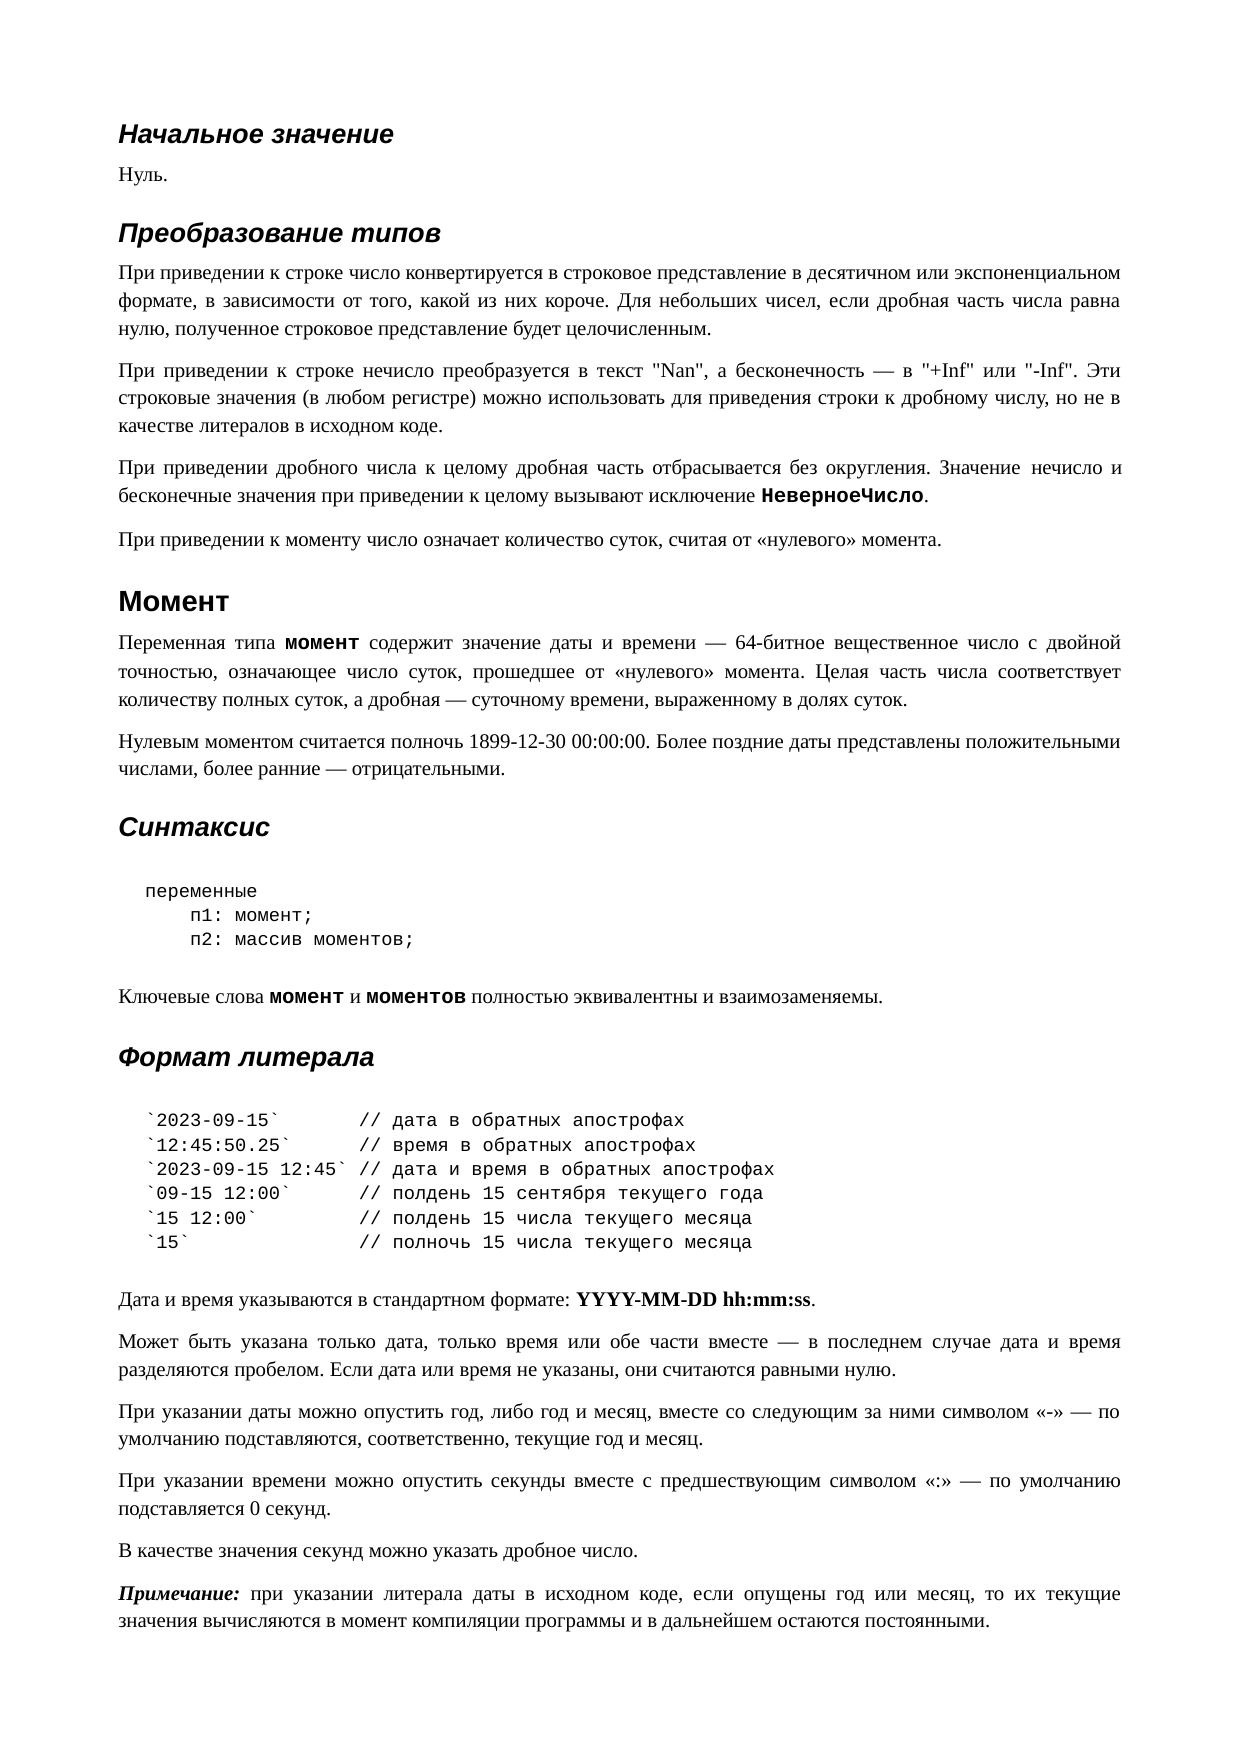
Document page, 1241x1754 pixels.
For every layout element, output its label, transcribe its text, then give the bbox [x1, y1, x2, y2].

text При указании даты можно опустить год, либо год и месяц, вместе со следующим за ними символом «-» — по умолчанию подставляются, соответственно, текущие год и месяц. [118, 1399, 1122, 1450]
text `15` // полночь 15 числа текущего месяца [136, 1224, 1104, 1263]
text При приведении к моменту число означает количество суток, считая от «нулевого» момента. [118, 527, 1122, 551]
text переменные п1: момент; п2: массив моментов; [136, 872, 1104, 960]
text В качестве значения секунд можно указать дробное число. [118, 1538, 1122, 1562]
text Ключевые слова момент и моментов полностью эквивалентны и взаимозаменяемы. [118, 984, 1122, 1010]
text `15 12:00` // полдень 15 числа текущего месяца [136, 1199, 1104, 1224]
text `2023-09-15` // дата в обратных апострофах [136, 1102, 1104, 1126]
text `12:45:50.25` // время в обратных апострофах [136, 1126, 1104, 1151]
text При приведении к строке нечисло преобразуется в текст "Nan", а бесконечность — в "+Inf" или "-Inf". Эти строковые значения (в любом регистре) можно использовать для приведения строки к дробному числу, но не в качестве литералов в исходном коде. [118, 358, 1122, 437]
text Дата и время указываются в стандартном формате: YYYY-MM-DD hh:mm:ss. [118, 1287, 1122, 1311]
text Переменная типа момент содержит значение даты и времени — 64-битное вещественное число с двойной точностью, означающее число суток, прошедшее от «нулевого» момента. Целая часть числа соответствует количеству полных суток, а дробная — суточному времени, выраженному в долях суток. [118, 630, 1122, 711]
text Примечание: при указании литерала даты в исходном коде, если опущены год или месяц, то их текущие значения вычисляются в момент компиляции программы и в дальнейшем остаются постоянными. [118, 1580, 1122, 1632]
subtitle Синтаксис [118, 811, 1122, 842]
text Нуль. [118, 162, 1122, 186]
text При указании времени можно опустить секунды вместе с предшествующим символом «:» — по умолчанию подставляется 0 секунд. [118, 1468, 1122, 1520]
subtitle Преобразование типов [118, 217, 1122, 248]
text `2023-09-15 12:45` // дата и время в обратных апострофах [136, 1151, 1104, 1175]
text Может быть указана только дата, только время или обе части вместе — в последнем случае дата и время разделяются пробелом. Если дата или время не указаны, они считаются равными нулю. [118, 1329, 1122, 1381]
text Нулевым моментом считается полночь 1899-12-30 00:00:00. Более поздние даты представлены положительными числами, более ранние — отрицательными. [118, 729, 1122, 780]
subtitle Начальное значение [118, 118, 1122, 149]
text `09-15 12:00` // полдень 15 сентября текущего года [136, 1175, 1104, 1199]
text При приведении дробного числа к целому дробная часть отбрасывается без округления. Значение нечисло и бесконечные значения при приведении к целому вызывают исключение НеверноеЧисло. [118, 455, 1122, 508]
subtitle Формат литерала [118, 1041, 1122, 1072]
text При приведении к строке число конвертируется в строковое представление в десятичном или экспоненциальном формате, в зависимости от того, какой из них короче. Для небольших чисел, если дробная часть числа равна нулю, полученное строковое представление будет целочисленным. [118, 260, 1122, 339]
subtitle Момент [118, 584, 1122, 617]
